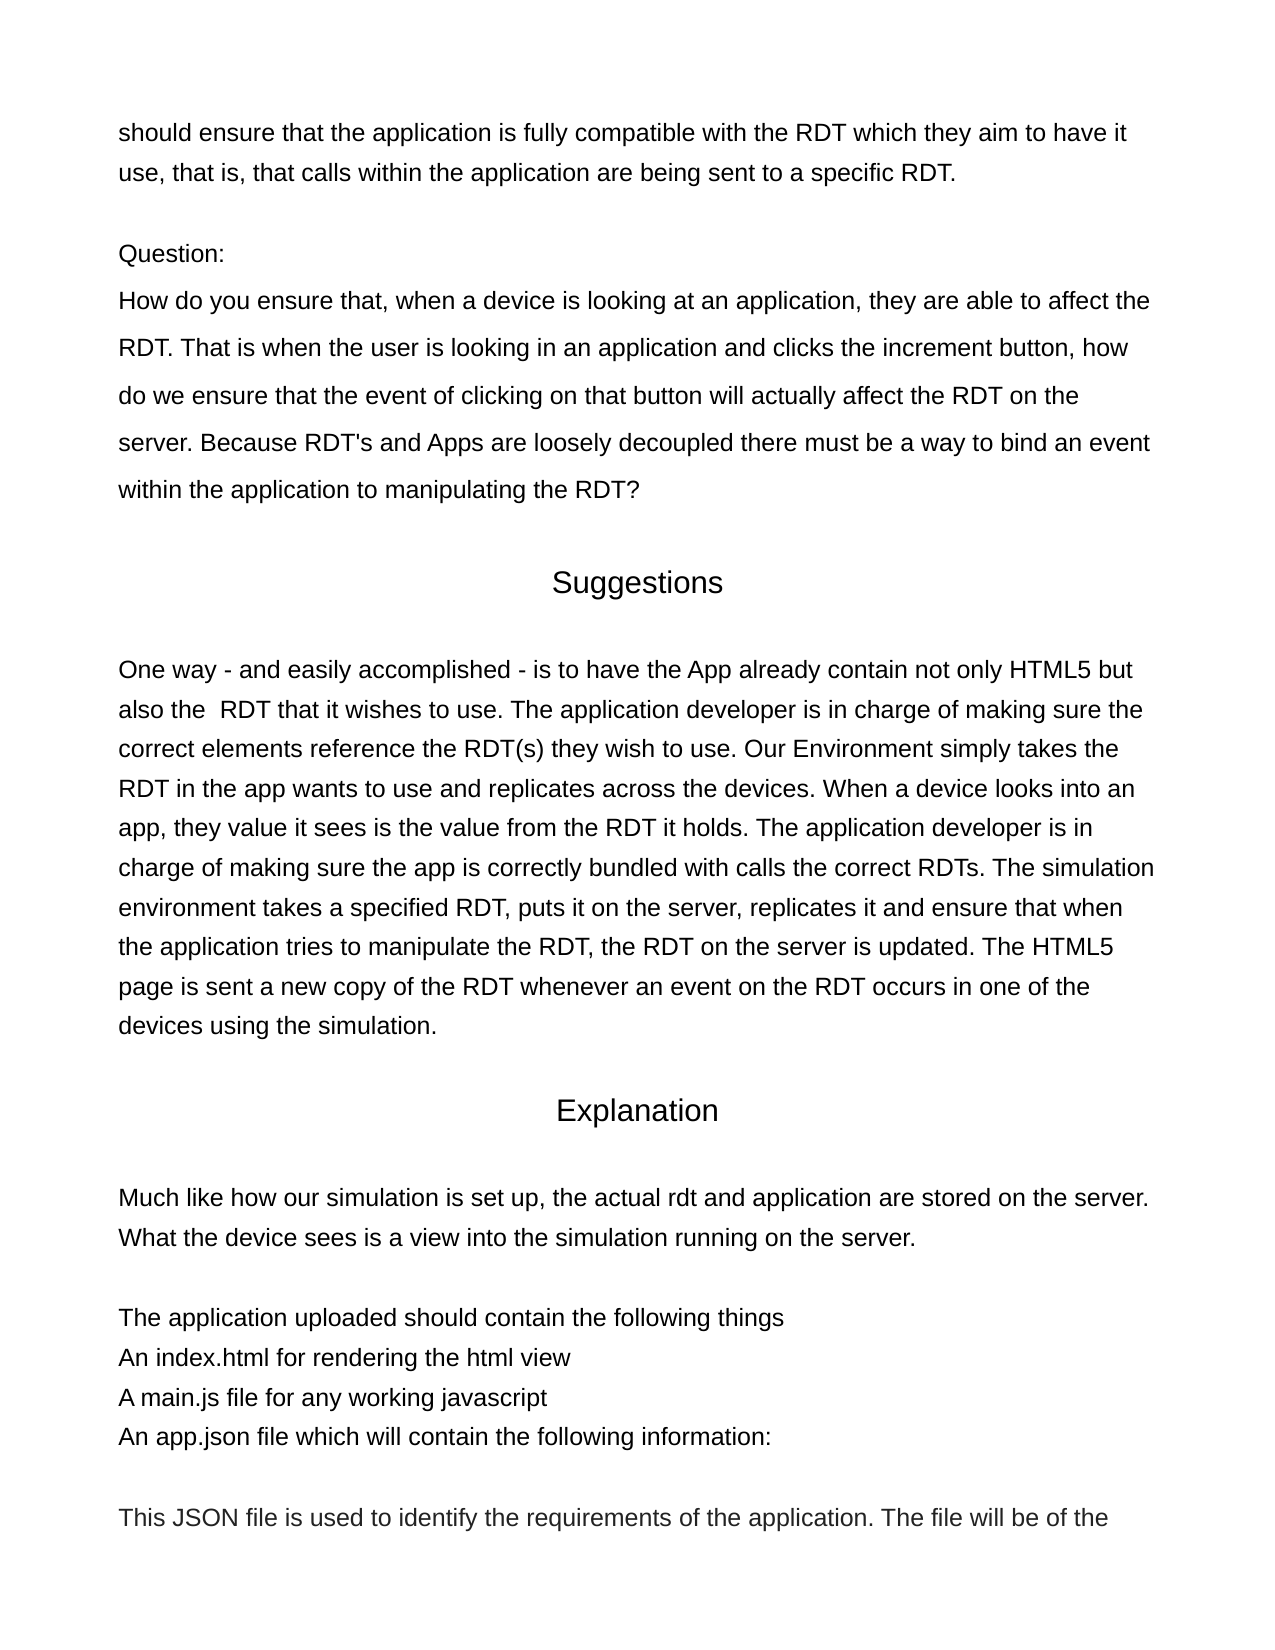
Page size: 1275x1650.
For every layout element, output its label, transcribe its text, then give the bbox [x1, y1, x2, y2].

text An app.json file which will contain the following information: [118, 1422, 1157, 1451]
text should ensure that the application is fully compatible with the RDT which they aim to have it use, that is, that calls within the application are being sent to a specific RDT. [118, 118, 1157, 186]
text The application uploaded should contain the following things [118, 1303, 1157, 1332]
text Explanation [118, 1092, 1157, 1128]
text Suggestions [118, 564, 1157, 600]
text An index.html for rendering the html view [118, 1343, 1157, 1372]
text This JSON file is used to identify the requirements of the application. The file will be of the [118, 1503, 1157, 1532]
text Much like how our simulation is set up, the actual rdt and application are stored on the server. What the device sees is a view into the simulation running on the server. [118, 1183, 1157, 1251]
text One way - and easily accomplished - is to have the App already contain not only HTML5 but also the RDT that it wishes to use. The application developer is in charge of making sure the correct elements reference the RDT(s) they wish to use. Our Environment simply takes the RDT in the app wants to use and replicates across the devices. When a device looks into an app, they value it sees is the value from the RDT it holds. The application developer is in charge of making sure the app is correctly bundled with calls the correct RDTs. The simulation environment takes a specified RDT, puts it on the server, replicates it and ensure that when the application tries to manipulate the RDT, the RDT on the server is updated. The HTML5 page is sent a new copy of the RDT whenever an event on the RDT occurs in one of the devices using the simulation. [118, 655, 1157, 1040]
text Question: [118, 238, 1157, 267]
text How do you ensure that, when a device is looking at an application, they are able to affect the RDT. That is when the user is looking in an application and clicks the increment button, how do we ensure that the event of clicking on that button will actually affect the RDT on the server. Because RDT's and Apps are loosely decoupled there must be a way to bind an event within the application to manipulating the RDT? [118, 286, 1157, 504]
text A main.js file for any working javascript [118, 1382, 1157, 1411]
